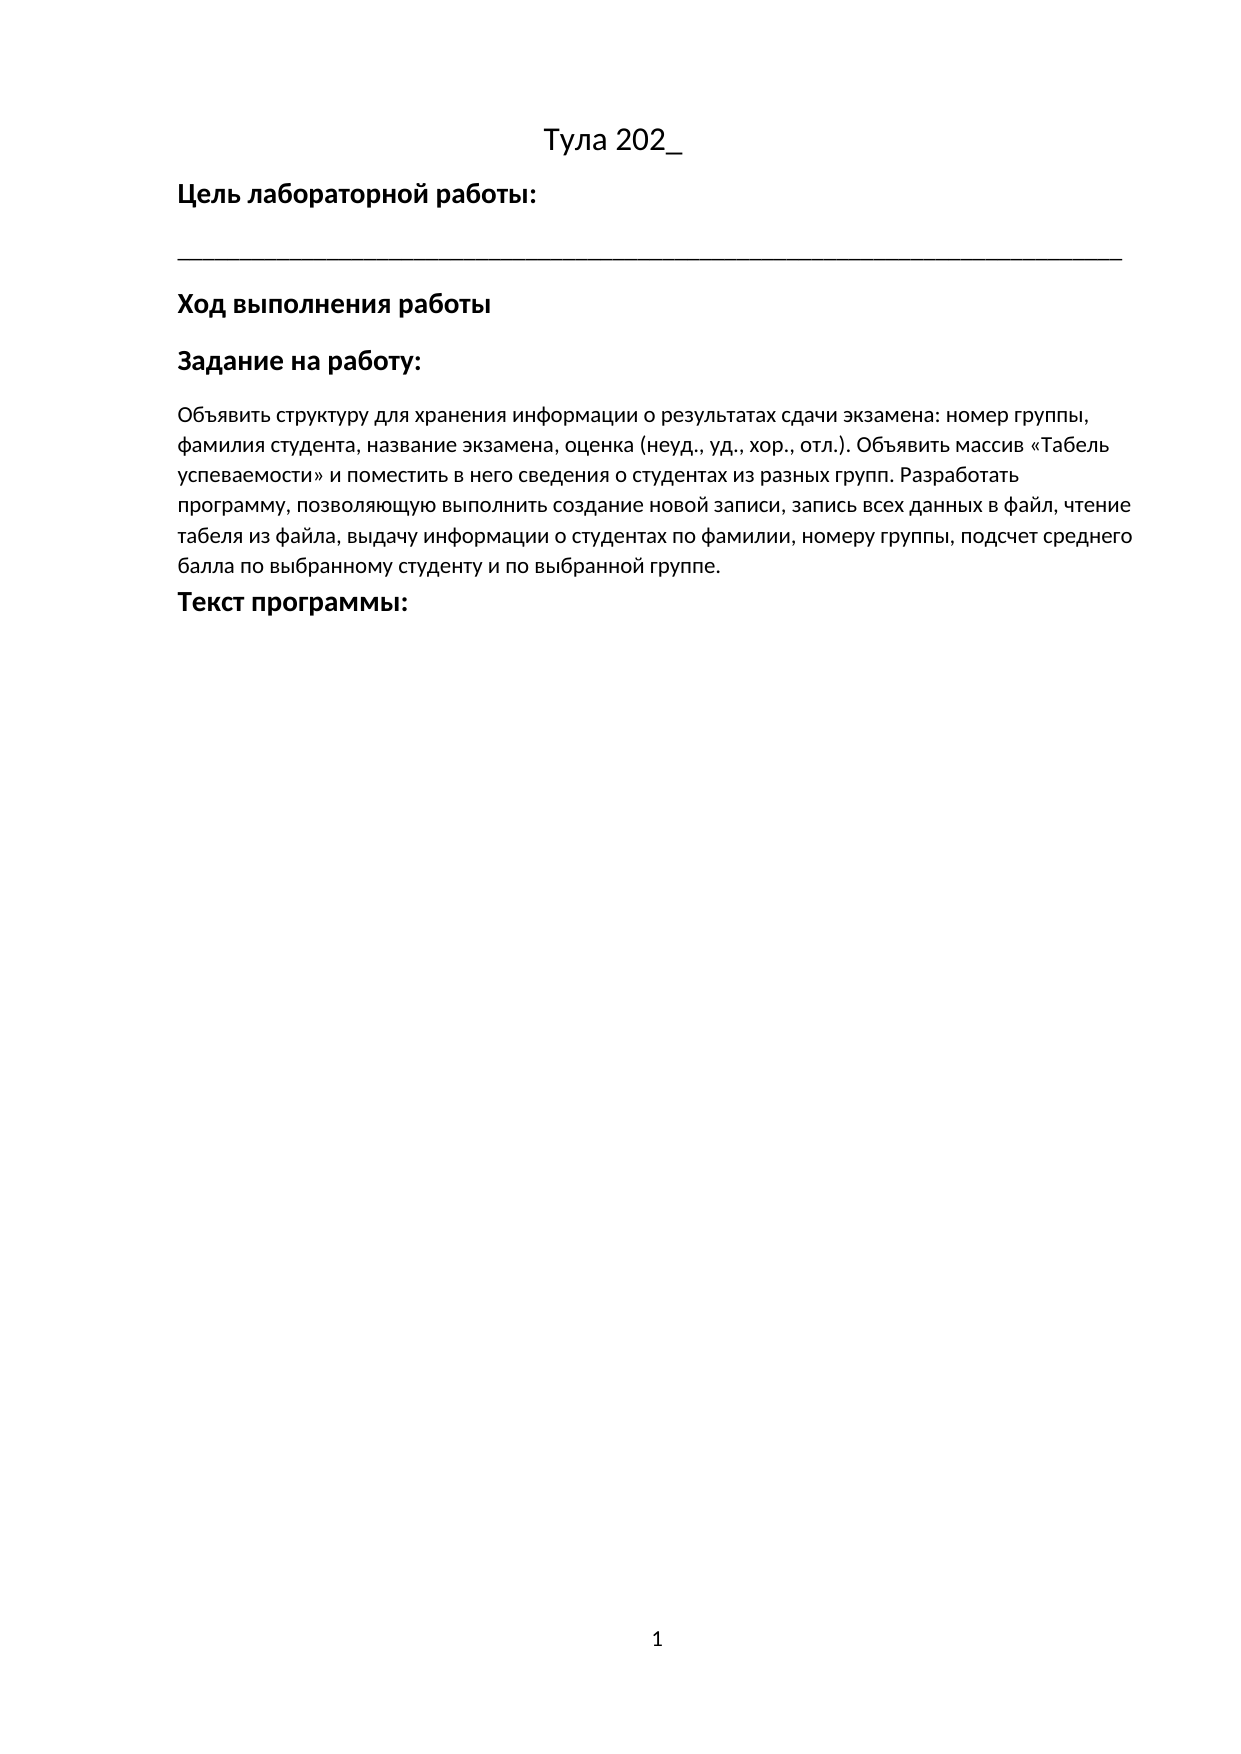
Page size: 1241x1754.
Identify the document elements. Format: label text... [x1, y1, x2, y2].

text Ход выполнения работы [177, 285, 1137, 320]
text Текст программы: [177, 583, 1137, 618]
text Тула 202_ [88, 118, 1137, 159]
text Задание на работу: [177, 342, 1137, 378]
text Объявить структуру для хранения информации о результатах сдачи экзамена: номер группы, фамилия студента, название экзамена, оценка (неуд., уд., хор., отл.). Объявить массив «Табель успеваемости» и поместить в него сведения о студентах из разных групп. Разработать программу, позволяющую выполнить создание новой записи, запись всех данных в файл, чтение табеля из файла, выдачу информации о студентах по фамилии, номеру группы, подсчет среднего балла по выбранному студенту и по выбранной группе. [177, 400, 1137, 579]
text ____________________________________________________________________________ [177, 233, 1137, 264]
text Цель лабораторной работы: [177, 176, 1137, 211]
